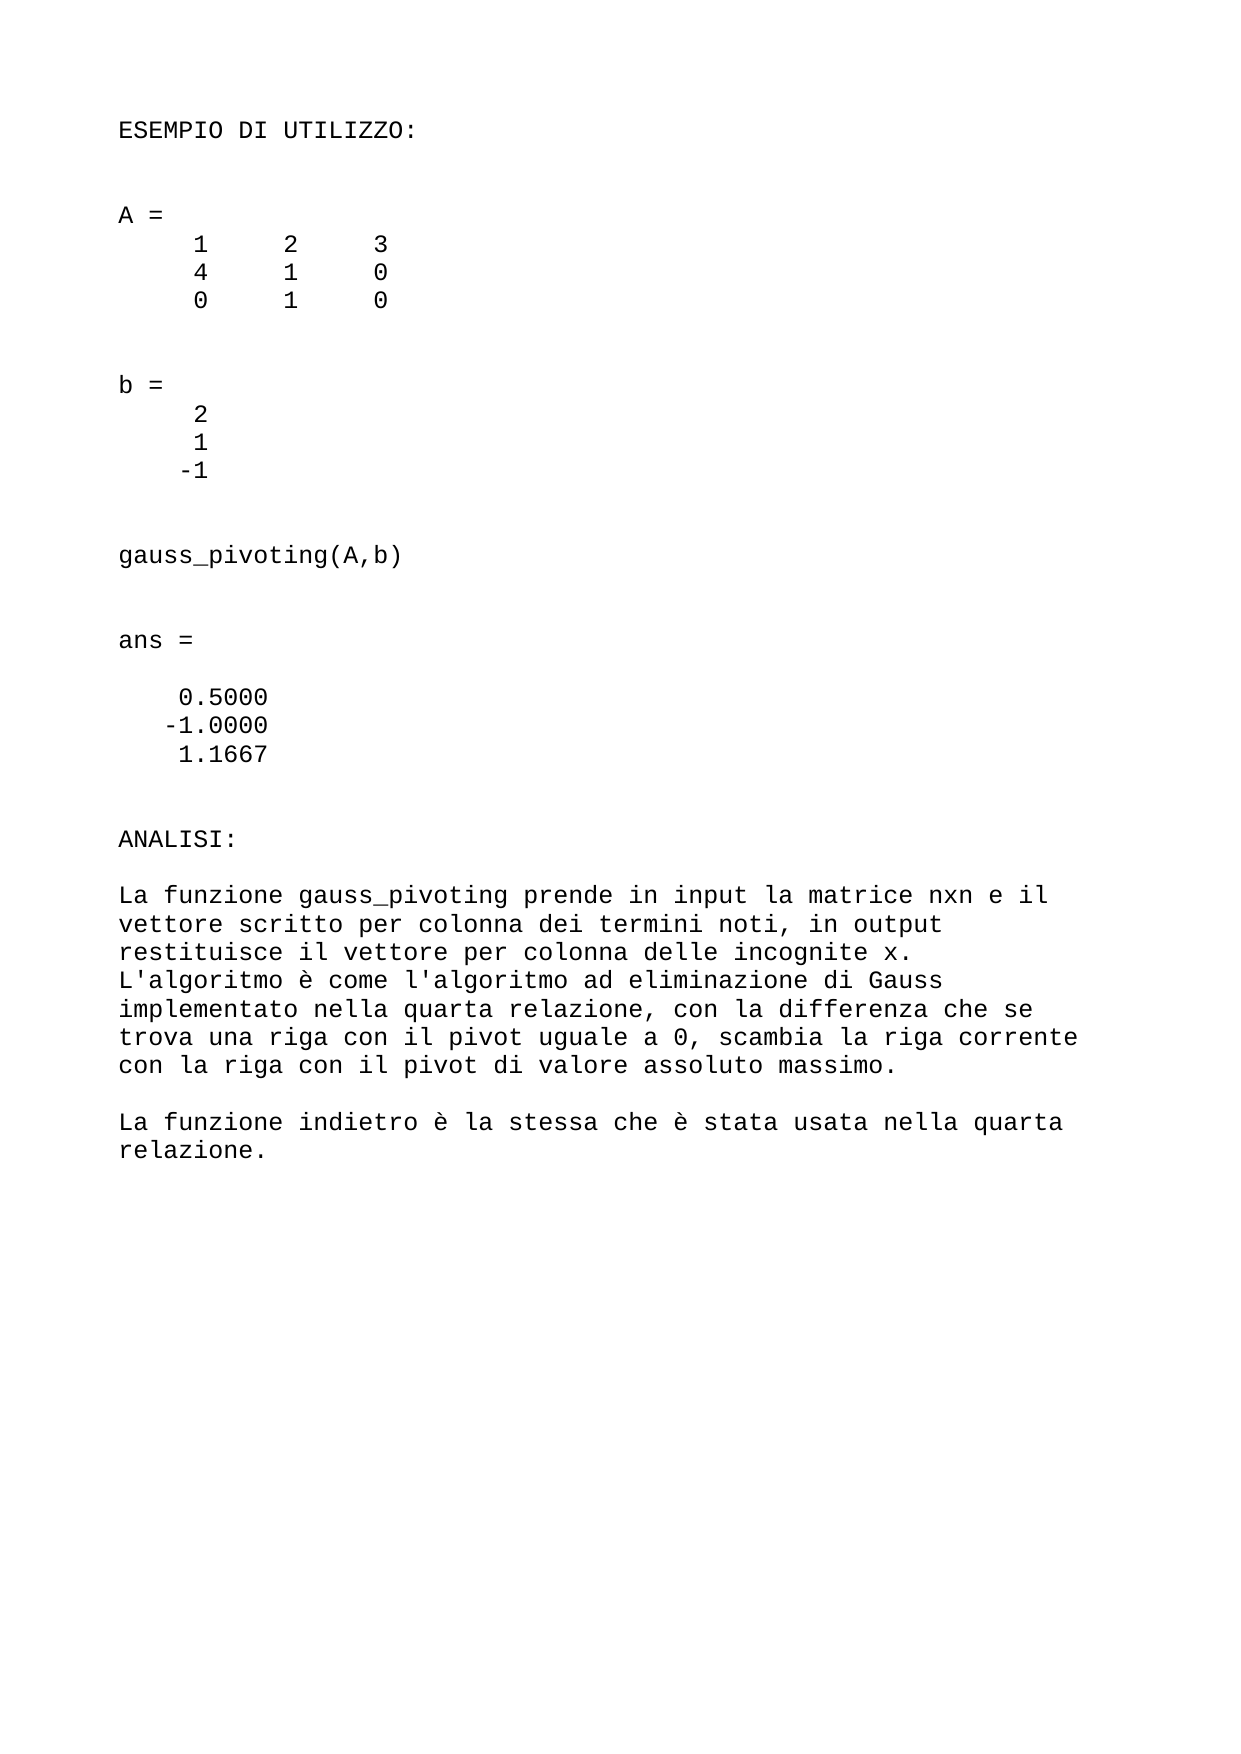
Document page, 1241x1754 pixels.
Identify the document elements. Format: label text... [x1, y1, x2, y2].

text ANALISI: [118, 826, 1122, 855]
text La funzione indietro è la stessa che è stata usata nella quarta relazione. [118, 1110, 1122, 1166]
text 1.1667 [118, 741, 1122, 770]
text -1 [118, 458, 1122, 486]
text 0 1 0 [118, 288, 1122, 316]
text 2 [118, 401, 1122, 430]
text b = [118, 373, 1122, 401]
text ans = [118, 628, 1122, 656]
text A = [118, 203, 1122, 231]
text 1 2 3 [118, 231, 1122, 260]
text -1.0000 [118, 713, 1122, 741]
text 0.5000 [118, 685, 1122, 713]
text ESEMPIO DI UTILIZZO: [118, 118, 1122, 146]
text L'algoritmo è come l'algoritmo ad eliminazione di Gauss implementato nella quarta relazione, con la differenza che se trova una riga con il pivot uguale a 0, scambia la riga corrente con la riga con il pivot di valore assoluto massimo. [118, 968, 1122, 1081]
text 1 [118, 430, 1122, 458]
text 4 1 0 [118, 260, 1122, 288]
text La funzione gauss_pivoting prende in input la matrice nxn e il vettore scritto per colonna dei termini noti, in output restituisce il vettore per colonna delle incognite x. [118, 883, 1122, 968]
text gauss_pivoting(A,b) [118, 543, 1122, 571]
